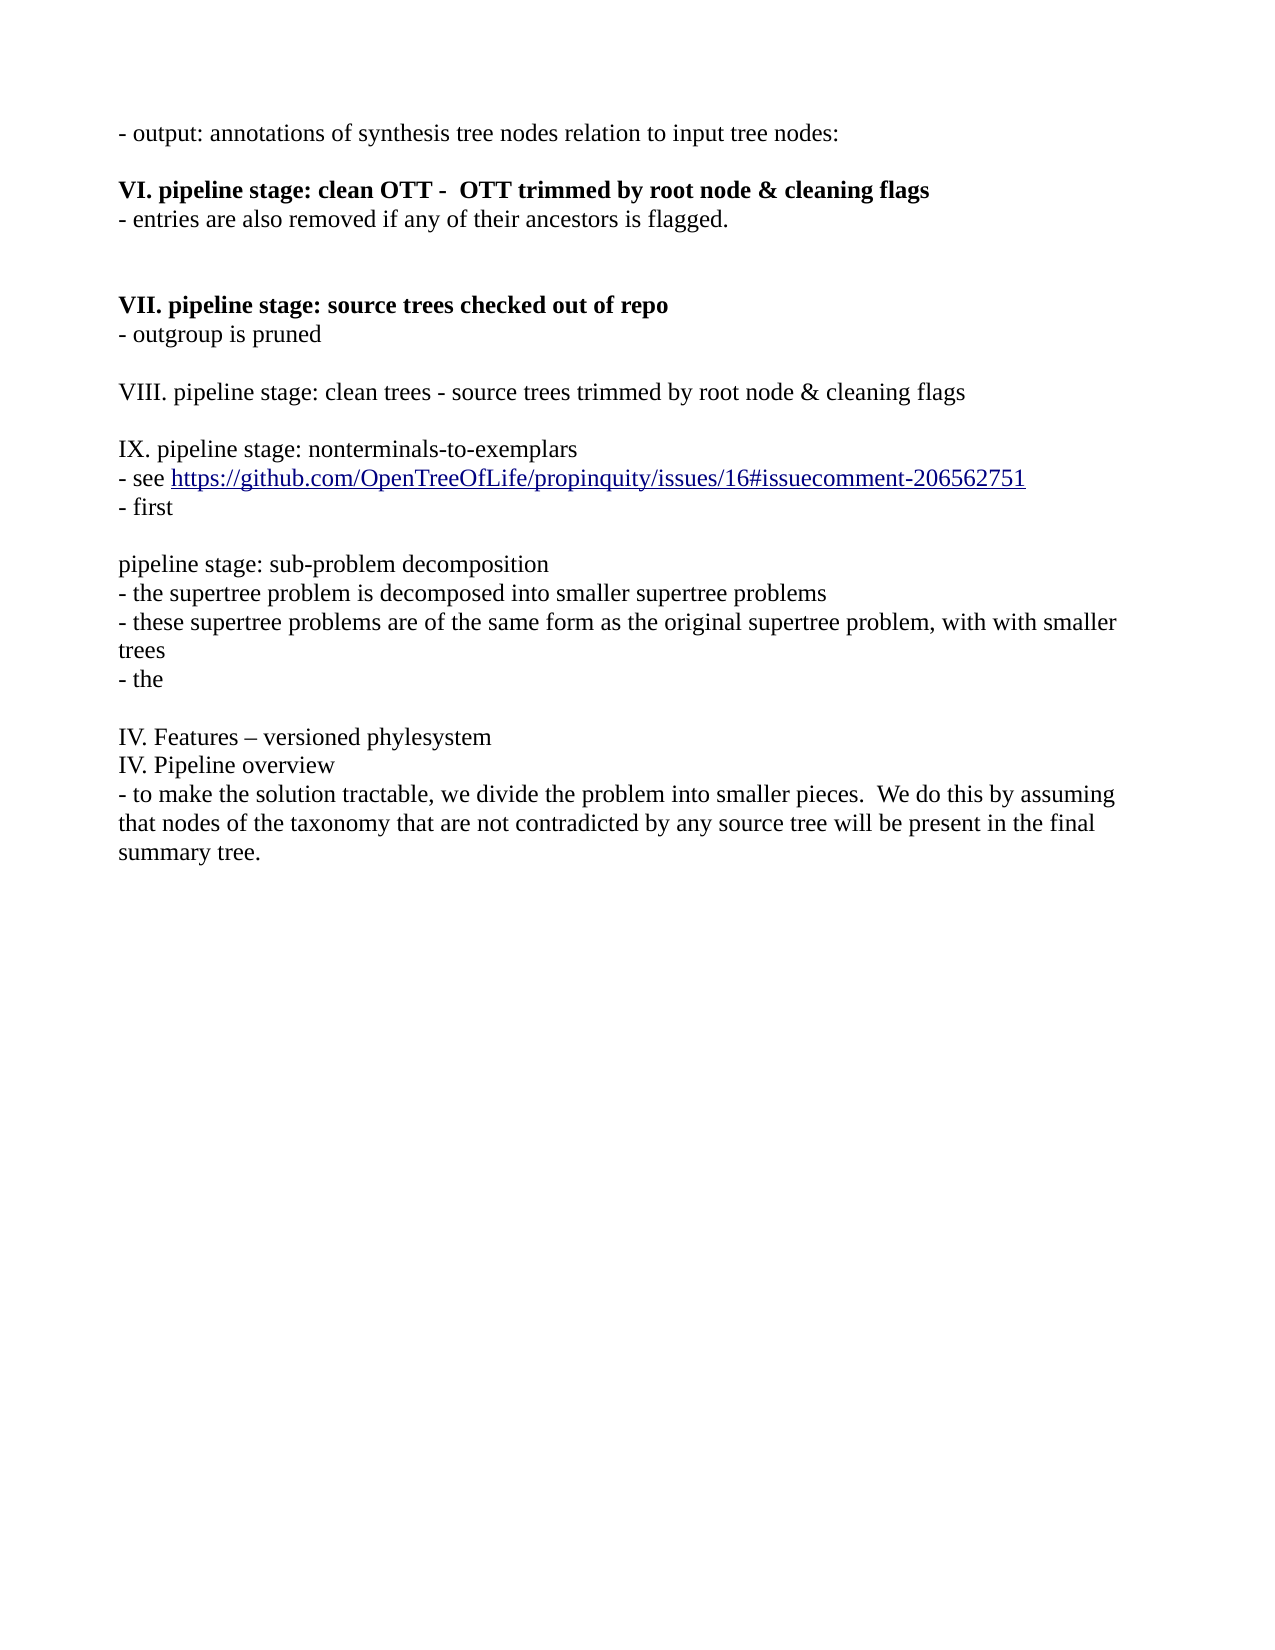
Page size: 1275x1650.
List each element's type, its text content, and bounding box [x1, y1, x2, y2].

text - outgroup is pruned [118, 319, 1157, 348]
text - first [118, 492, 1157, 521]
text - the [118, 664, 1157, 693]
text VIII. pipeline stage: clean trees - source trees trimmed by root node & cleaning flags [118, 377, 1157, 406]
text - the supertree problem is decomposed into smaller supertree problems [118, 578, 1157, 607]
text pipeline stage: sub-problem decomposition [118, 549, 1157, 578]
text - output: annotations of synthesis tree nodes relation to input tree nodes: [118, 118, 1157, 147]
text - these supertree problems are of the same form as the original supertree problem, with with smaller trees [118, 607, 1157, 664]
text - to make the solution tractable, we divide the problem into smaller pieces. We do this by assuming that nodes of the taxonomy that are not contradicted by any source tree will be present in the final summary tree. [118, 779, 1157, 866]
text - entries are also removed if any of their ancestors is flagged. [118, 204, 1157, 233]
text - see https://github.com/OpenTreeOfLife/propinquity/issues/16#issuecomment-206562751 [118, 463, 1157, 492]
text VII. pipeline stage: source trees checked out of repo [118, 291, 1157, 319]
text IV. Features – versioned phylesystem [118, 722, 1157, 751]
text VI. pipeline stage: clean OTT - OTT trimmed by root node & cleaning flags [118, 176, 1157, 204]
text IV. Pipeline overview [118, 751, 1157, 779]
text IX. pipeline stage: nonterminals-to-exemplars [118, 434, 1157, 463]
